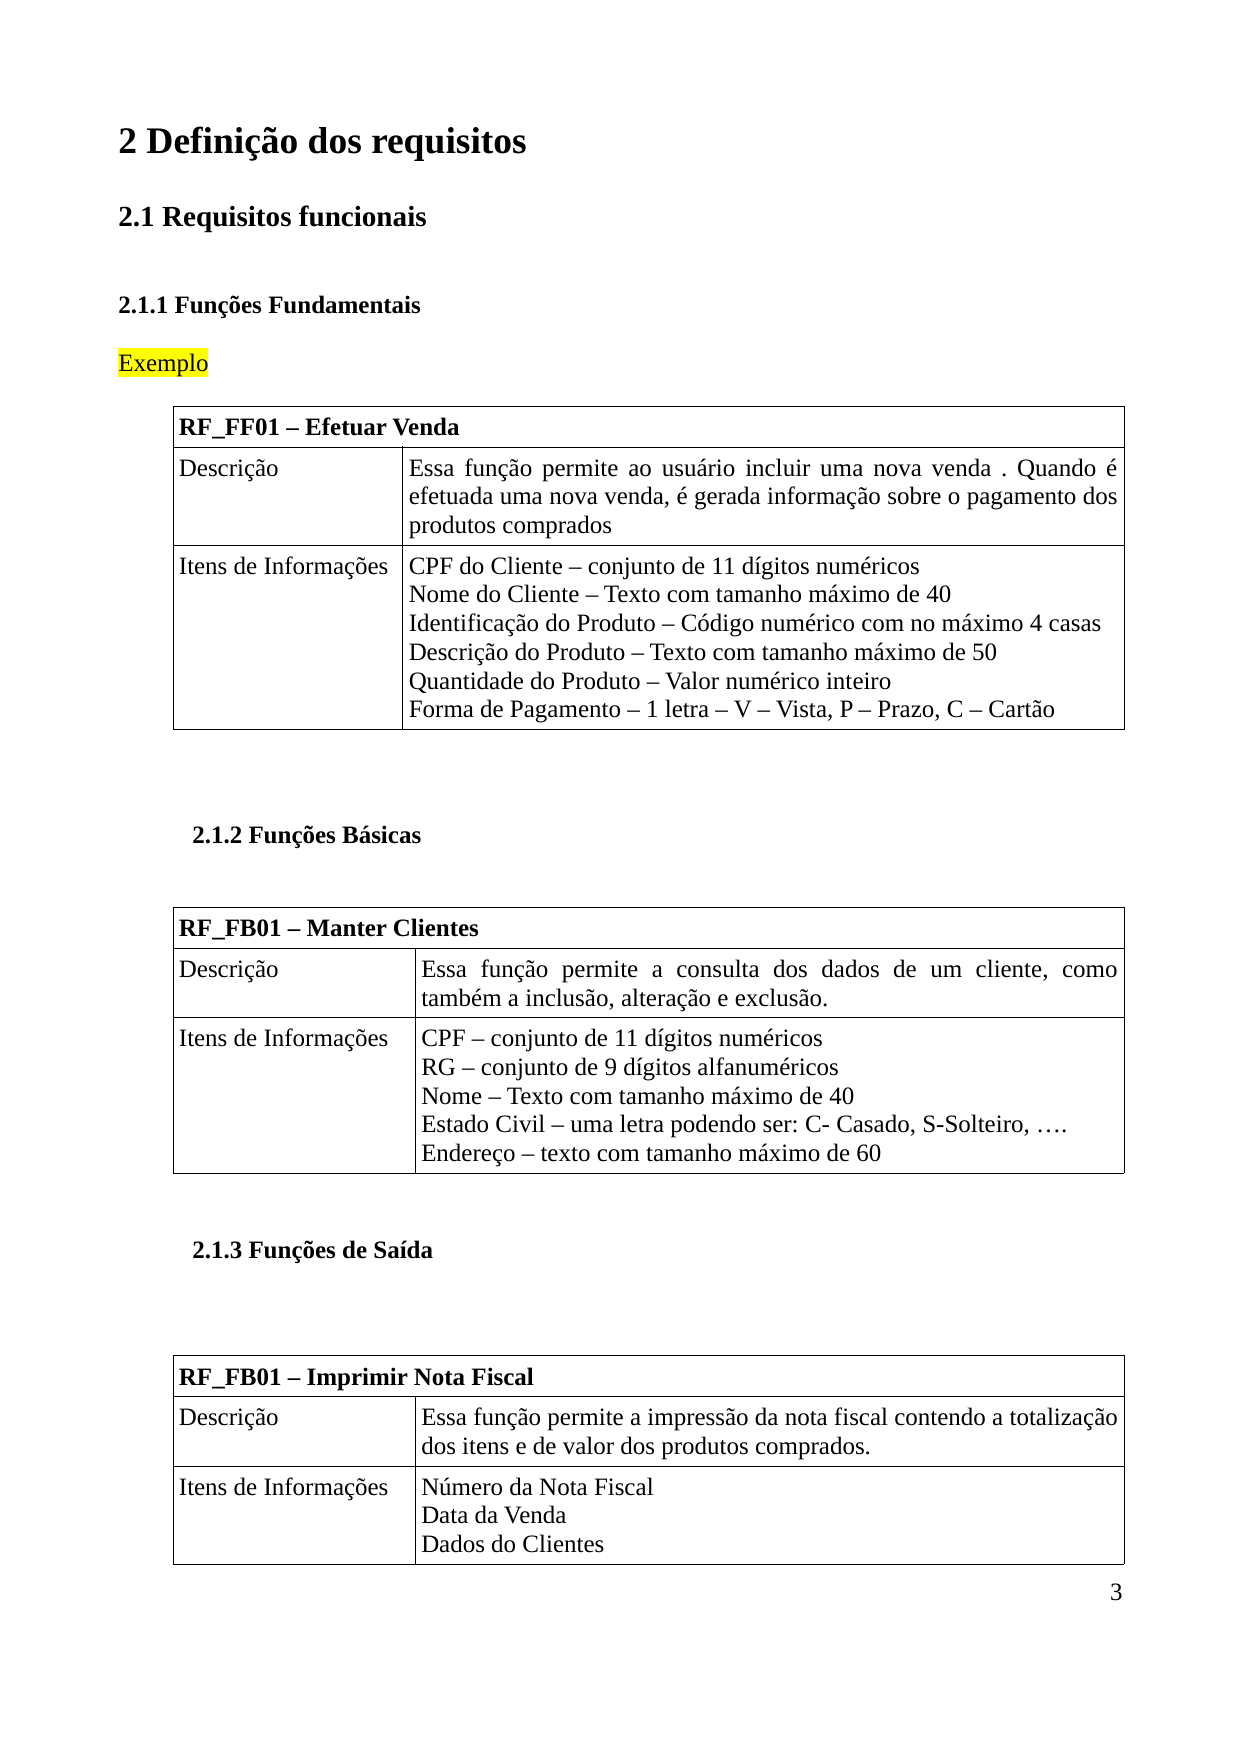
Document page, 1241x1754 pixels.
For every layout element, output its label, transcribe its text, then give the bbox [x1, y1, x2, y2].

table_header RF_FF01 – Efetuar Venda [174, 407, 1124, 446]
table_cell Número da Nota Fiscal Data da Venda Dados do Clientes [416, 1467, 1124, 1564]
table_cell Essa função permite a impressão da nota fiscal contendo a totalização dos itens e de valor dos produtos comprados. [416, 1397, 1124, 1466]
table_cell Descrição [174, 1397, 415, 1466]
table_cell Essa função permite ao usuário incluir uma nova venda . Quando é efetuada uma nova venda, é gerada informação sobre o pagamento dos produtos comprados [403, 448, 1124, 544]
text 2.1 Requisitos funcionais [118, 199, 1122, 233]
table_cell Descrição [174, 448, 402, 544]
table_header RF_FB01 – Imprimir Nota Fiscal [174, 1356, 1124, 1396]
table_cell CPF do Cliente – conjunto de 11 dígitos numéricos Nome do Cliente – Texto com tamanho máximo de 40 Identificação do Produto – Código numérico com no máximo 4 casas Descrição do Produto – Texto com tamanho máximo de 50 Quantidade do Produto – Valor numérico inteiro Forma de Pagamento – 1 letra – V – Vista, P – Prazo, C – Cartão [403, 546, 1124, 729]
table_header RF_FB01 – Manter Clientes [174, 908, 1124, 948]
text 2.1.2 Funções Básicas [118, 816, 1122, 849]
text 2 Definição dos requisitos [118, 118, 1122, 161]
table_cell Descrição [174, 949, 415, 1017]
table_cell Itens de Informações [174, 1467, 415, 1564]
table_cell Itens de Informações [174, 546, 402, 729]
text Exemplo [118, 348, 1122, 377]
table_cell Essa função permite a consulta dos dados de um cliente, como também a inclusão, alteração e exclusão. [416, 949, 1124, 1017]
text 2.1.1 Funções Fundamentais [118, 291, 1122, 319]
text 2.1.3 Funções de Saída [118, 1231, 1122, 1264]
table_cell CPF – conjunto de 11 dígitos numéricos RG – conjunto de 9 dígitos alfanuméricos Nome – Texto com tamanho máximo de 40 Estado Civil – uma letra podendo ser: C- Casado, S-Solteiro, …. Endereço – texto com tamanho máximo de 60 [416, 1018, 1124, 1173]
table_cell Itens de Informações [174, 1018, 415, 1173]
